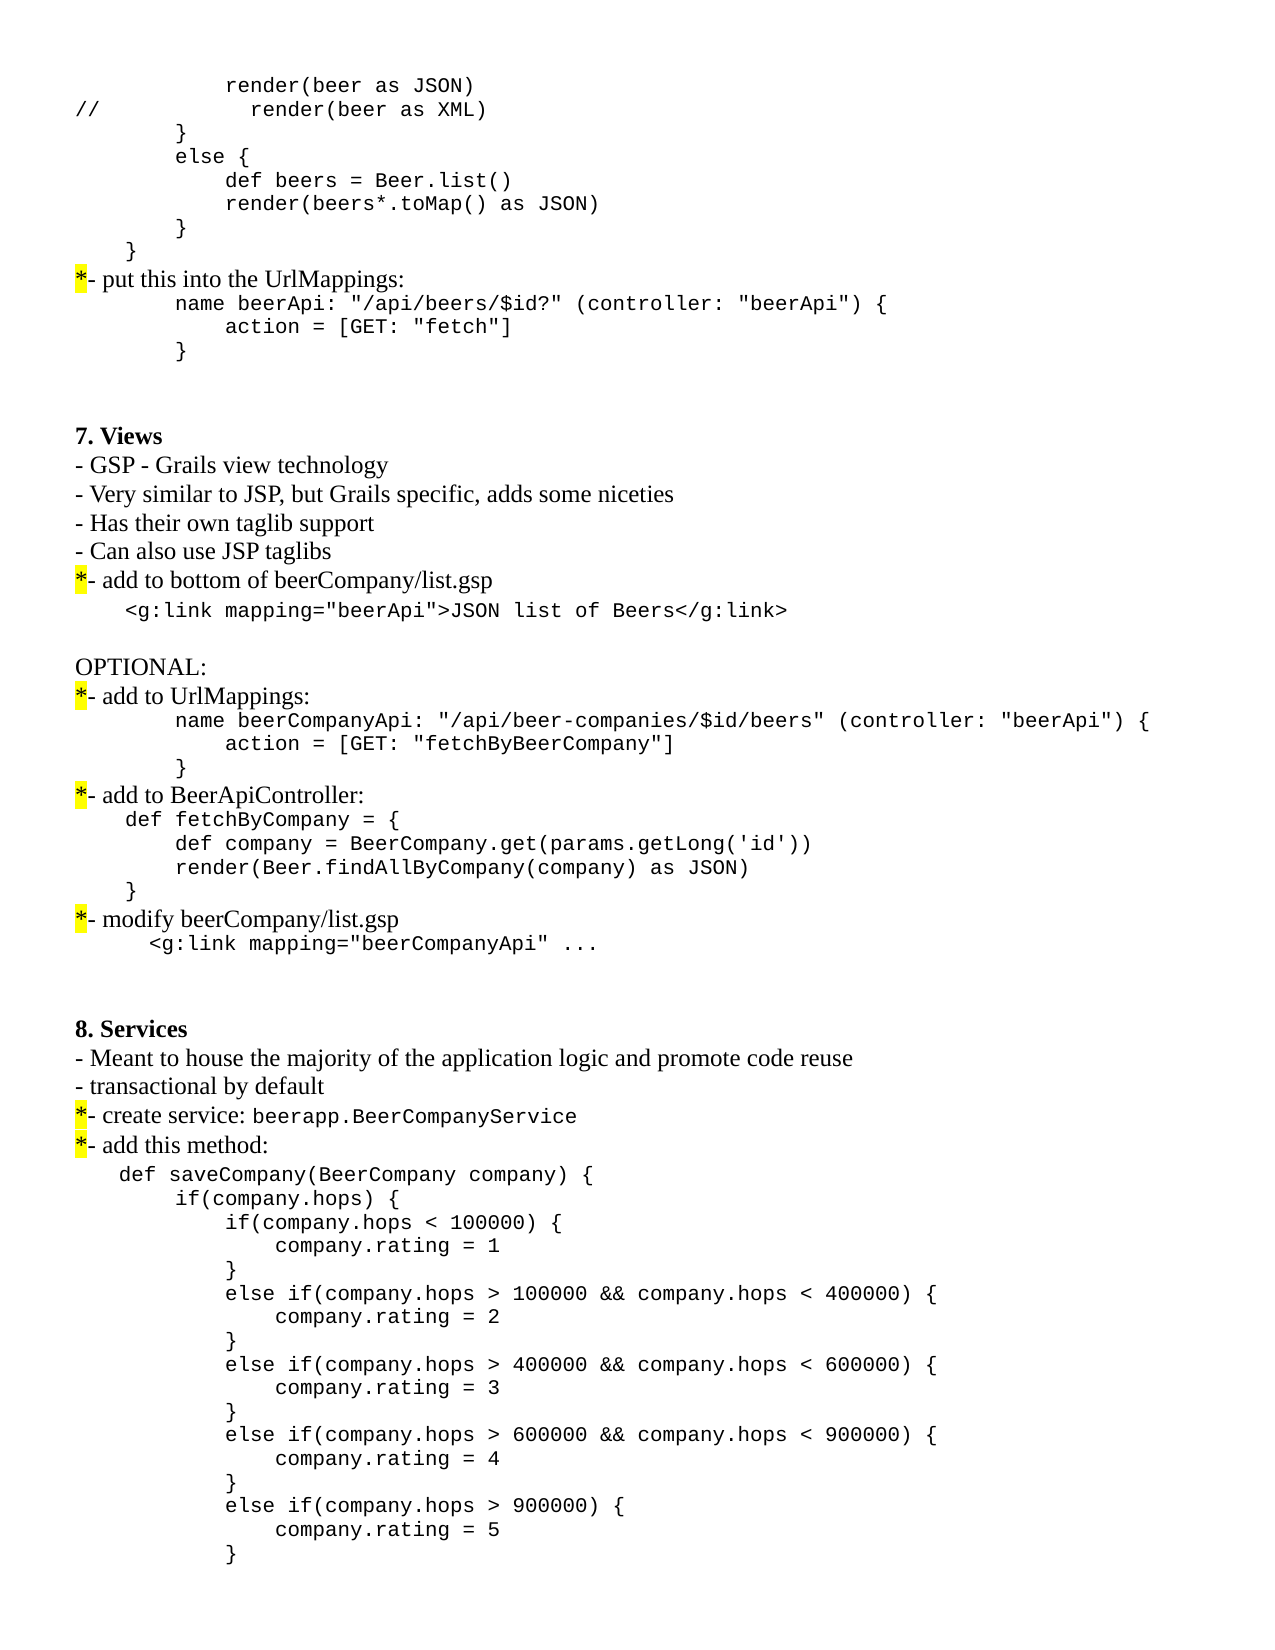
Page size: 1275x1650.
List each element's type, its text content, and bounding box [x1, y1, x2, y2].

text render(beer as JSON) // render(beer as XML) } else { def beers = Beer.list() render(beers*.toMap() as JSON) } } *- put this into the UrlMappings: name beerApi: "/api/beers/$id?" (controller: "beerApi") { action = [GET: "fetch"] } 7. Views - GSP - Grails view technology - Very similar to JSP, but Grails specific, adds some niceties - Has their own taglib support - Can also use JSP taglibs *- add to bottom of beerCompany/list.gsp <g:link mapping="beerApi">JSON list of Beers</g:link> OPTIONAL: *- add to UrlMappings: name beerCompanyApi: "/api/beer-companies/$id/beers" (controller: "beerApi") { action = [GET: "fetchByBeerCompany"] } *- add to BeerApiController: def fetchByCompany = { def company = BeerCompany.get(params.getLong('id')) render(Beer.findAllByCompany(company) as JSON) } *- modify beerCompany/list.gsp <g:link mapping="beerCompanyApi" ... 8. Services - Meant to house the majority of the application logic and promote code reuse - transactional by default *- create service: beerapp.BeerCompanyService *- add this method: def saveCompany(BeerCompany company) { if(company.hops) { if(company.hops < 100000) { company.rating = 1 } else if(company.hops > 100000 && company.hops < 400000) { company.rating = 2 } else if(company.hops > 400000 && company.hops < 600000) { company.rating = 3 } else if(company.hops > 600000 && company.hops < 900000) { company.rating = 4 } else if(company.hops > 900000) { company.rating = 5 } [75, 75, 1200, 1566]
